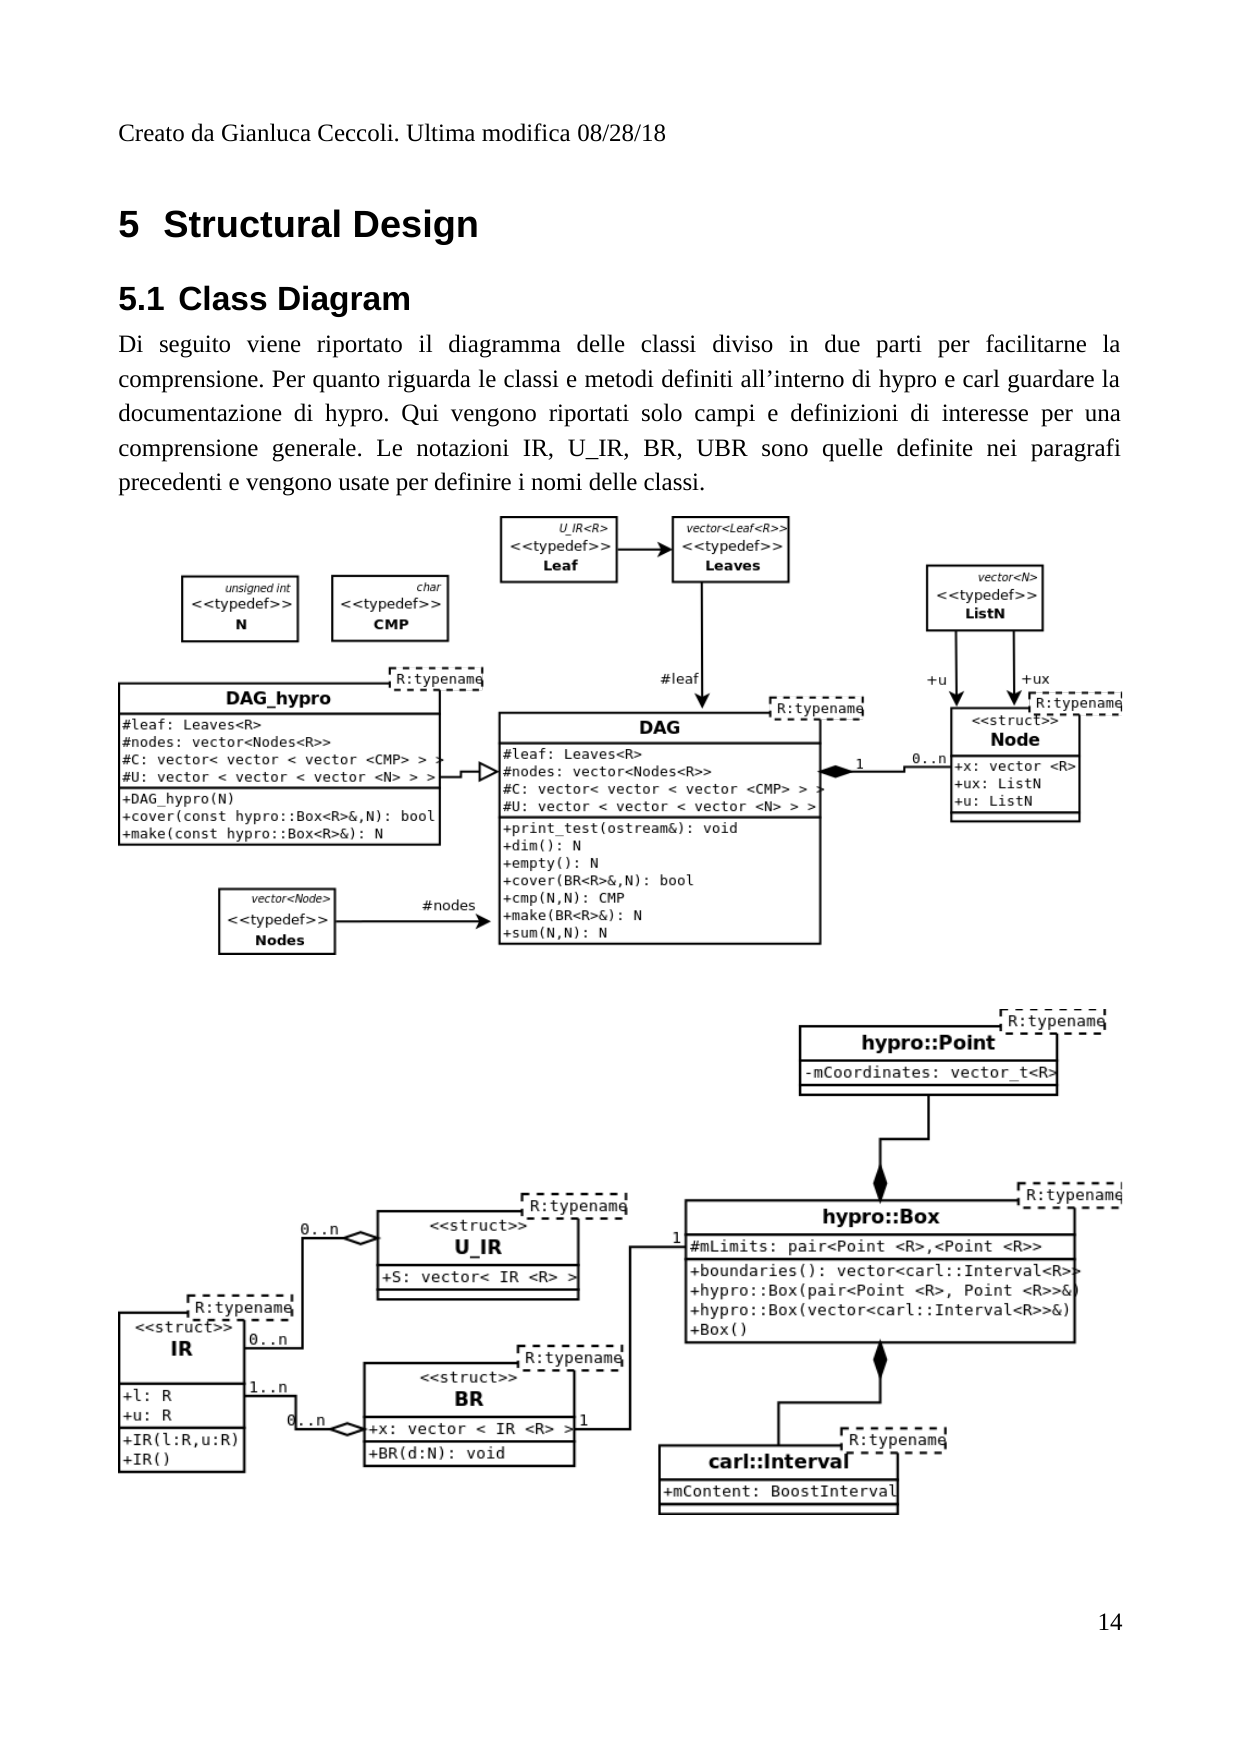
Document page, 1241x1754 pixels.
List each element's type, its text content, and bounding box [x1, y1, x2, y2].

picture [118, 1009, 1123, 1515]
subtitle Structural Design [118, 201, 1122, 245]
text Di seguito viene riportato il diagramma delle classi diviso in due parti per facilitarne la comprensione. Per quanto riguarda le classi e metodi definiti all’interno di hypro e carl guardare la documentazione di hypro. Qui vengono riportati solo campi e definizioni di interesse per una comprensione generale. Le notazioni IR, U_IR, BR, UBR sono quelle definite nei paragrafi precedenti e vengono usate per definire i nomi delle classi. [118, 329, 1122, 496]
subtitle Class Diagram [118, 278, 1122, 317]
picture [118, 516, 1123, 955]
